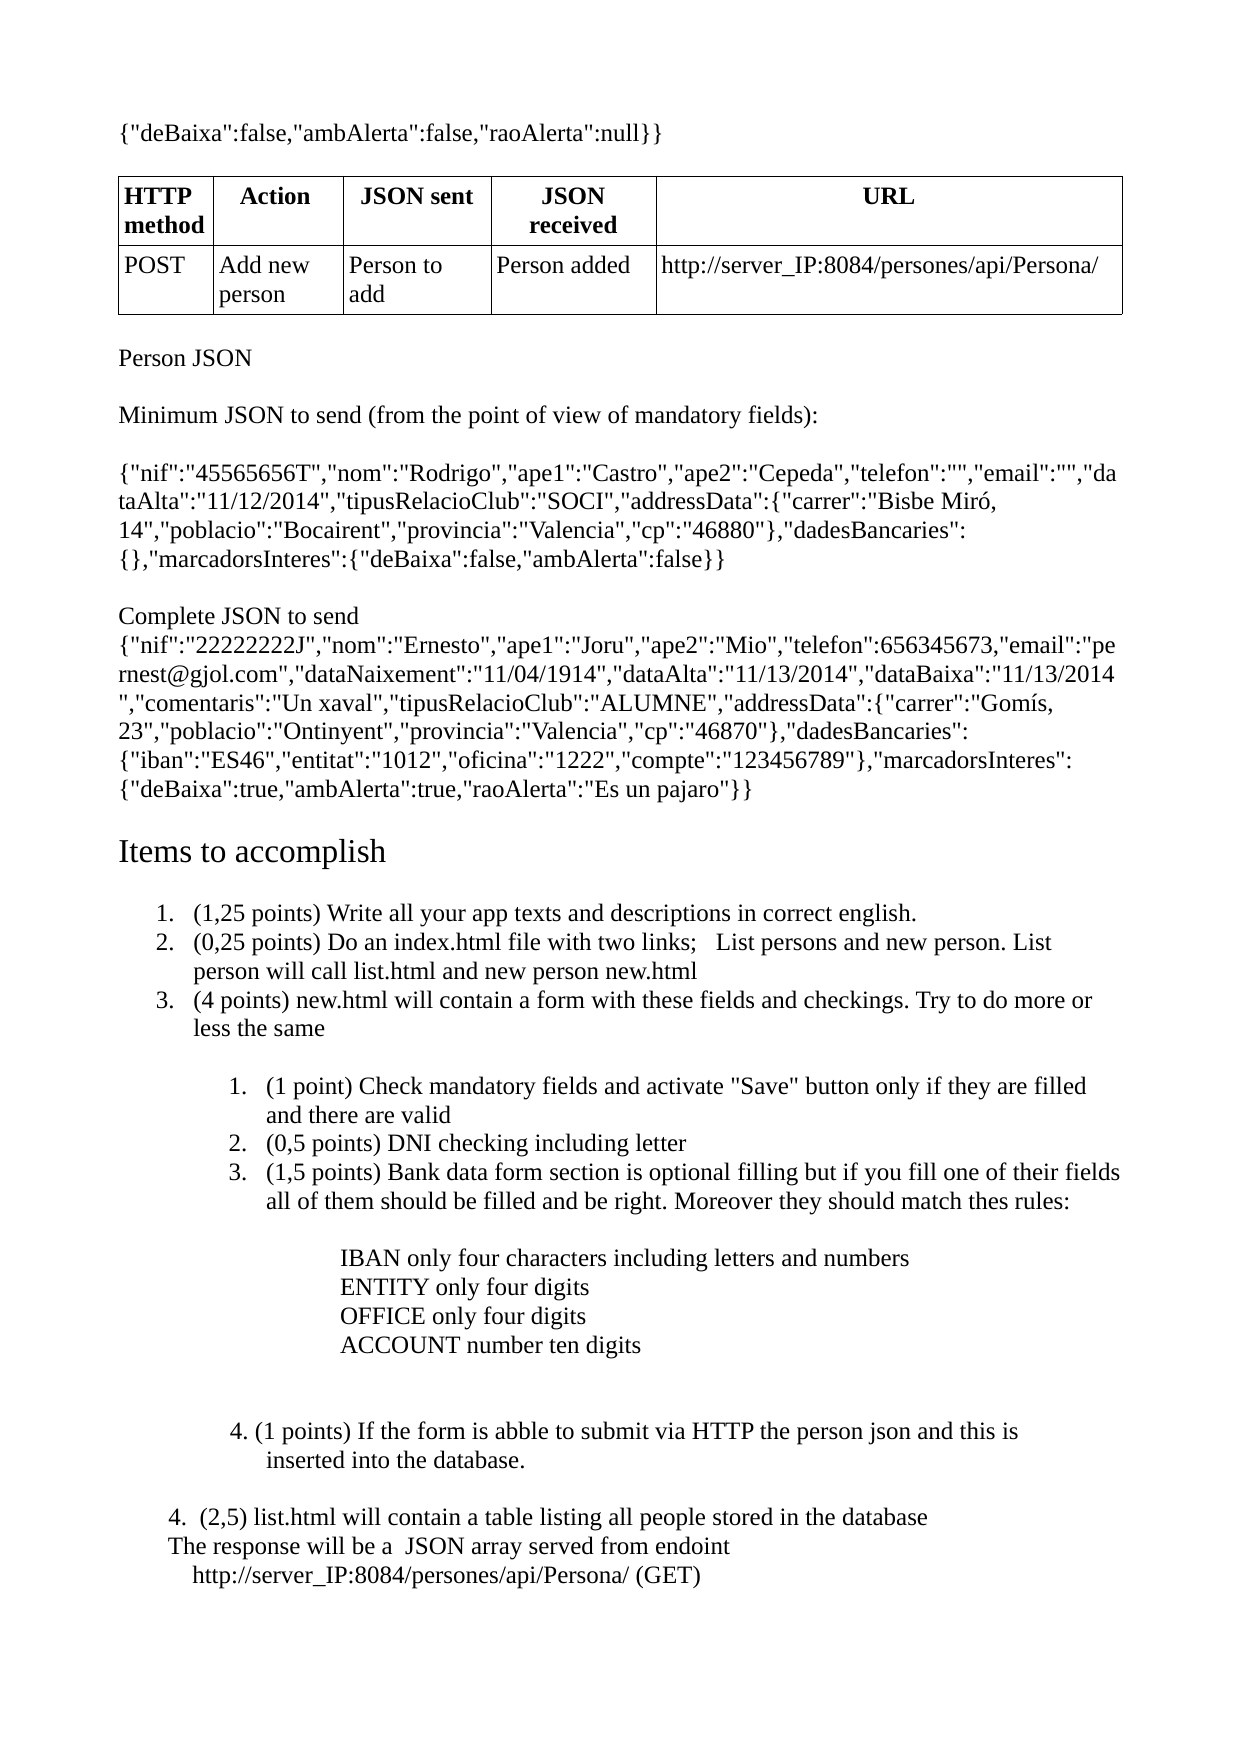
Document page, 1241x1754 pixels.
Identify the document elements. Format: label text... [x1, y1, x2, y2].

text {"deBaixa":false,"ambAlerta":false,"raoAlerta":null}} [118, 118, 1122, 147]
table_header URL [657, 177, 1122, 245]
list (1 point) Check mandatory fields and activate "Save" button only if they are filled and there are valid [228, 1071, 1122, 1128]
table_cell http://server_IP:8084/persones/api/Persona/ [657, 246, 1122, 314]
text 4. (2,5) list.html will contain a table listing all people stored in the database [118, 1502, 1122, 1531]
table_cell POST [119, 246, 213, 314]
list (1,5 points) Bank data form section is optional filling but if you fill one of their fields all of them should be filled and be right. Moreover they should match thes rules: [228, 1157, 1122, 1215]
table_cell Add new person [214, 246, 343, 314]
list (0,25 points) Do an index.html file with two links; List persons and new person. List person will call list.html and new person new.html [156, 927, 1122, 985]
table_header JSON received [492, 177, 656, 245]
text {"nif":"22222222J","nom":"Ernesto","ape1":"Joru","ape2":"Mio","telefon":656345673,"email":"pernest@gjol.com","dataNaixement":"11/04/1914","dataAlta":"11/13/2014","dataBaixa":"11/13/2014","comentaris":"Un xaval","tipusRelacioClub":"ALUMNE","addressData":{"carrer":"Gomís, 23","poblacio":"Ontinyent","provincia":"Valencia","cp":"46870"},"dadesBancaries":{"iban":"ES46","entitat":"1012","oficina":"1222","compte":"123456789"},"marcadorsInteres":{"deBaixa":true,"ambAlerta":true,"raoAlerta":"Es un pajaro"}} [118, 630, 1122, 803]
table_header JSON sent [344, 177, 491, 245]
text Items to accomplish [118, 831, 1122, 870]
text ENTITY only four digits [118, 1272, 1122, 1301]
text Minimum JSON to send (from the point of view of mandatory fields): [118, 400, 1122, 429]
list (1,25 points) Write all your app texts and descriptions in correct english. [156, 898, 1122, 927]
text ACCOUNT number ten digits [118, 1330, 1122, 1358]
text 4. (1 points) If the form is abble to submit via HTTP the person json and this is inserted into the database. [118, 1416, 1122, 1473]
list (0,5 points) DNI checking including letter [228, 1128, 1122, 1157]
list (4 points) new.html will contain a form with these fields and checkings. Try to do more or less the same [156, 985, 1122, 1042]
text IBAN only four characters including letters and numbers [118, 1243, 1122, 1272]
table_cell Person added [492, 246, 656, 314]
table_cell Person to add [344, 246, 491, 314]
table_header Action [214, 177, 343, 245]
table_header HTTP method [119, 177, 213, 245]
text The response will be a JSON array served from endoint http://server_IP:8084/persones/api/Persona/ (GET) [118, 1531, 1122, 1588]
text Person JSON [118, 343, 1122, 371]
text Complete JSON to send [118, 601, 1122, 630]
text OFFICE only four digits [118, 1301, 1122, 1330]
text {"nif":"45565656T","nom":"Rodrigo","ape1":"Castro","ape2":"Cepeda","telefon":"","email":"","dataAlta":"11/12/2014","tipusRelacioClub":"SOCI","addressData":{"carrer":"Bisbe Miró, 14","poblacio":"Bocairent","provincia":"Valencia","cp":"46880"},"dadesBancaries":{},"marcadorsInteres":{"deBaixa":false,"ambAlerta":false}} [118, 458, 1122, 573]
